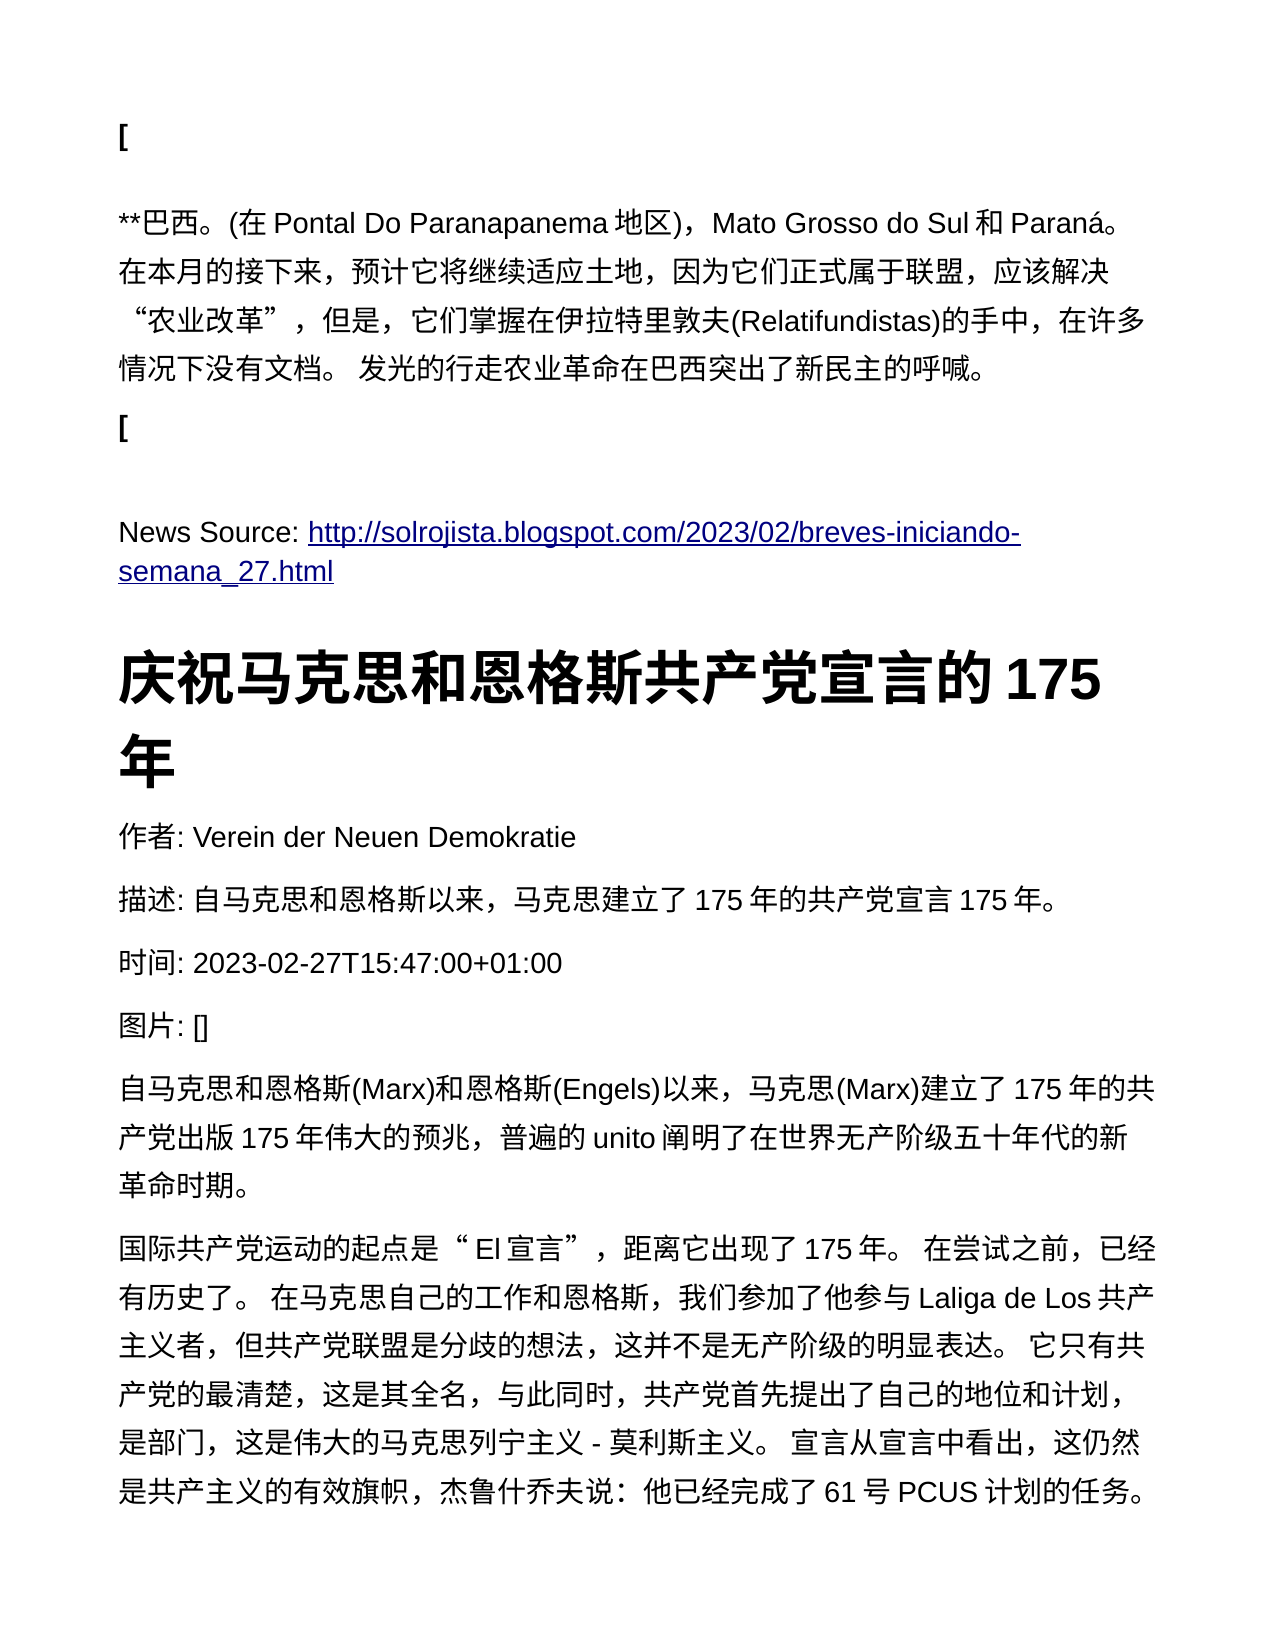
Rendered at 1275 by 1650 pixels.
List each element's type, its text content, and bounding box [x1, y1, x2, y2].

text 自马克思和恩格斯(Marx)和恩格斯(Engels)以来，马克思(Marx)建立了175年的共产党出版175年伟大的预兆，普遍的unito阐明了在世界无产阶级五十年代的新革命时期。 [118, 1066, 1157, 1205]
text **巴西。(在Pontal Do Paranapanema地区)，Mato Grosso do Sul和Paraná。 在本月的接下来，预计它将继续适应土地，因为它们正式属于联盟，应该解决“农业改革”，但是，它们掌握在伊拉特里敦夫(Relatifundistas)的手中，在许多情况下没有文档。 发光的行走农业革命在巴西突出了新民主的呼喊。 [118, 200, 1157, 388]
text [ [118, 118, 1157, 152]
text News Source: http://solrojista.blogspot.com/2023/02/breves-iniciando-semana_27.html [118, 515, 1157, 587]
subtitle 庆祝马克思和恩格斯共产党宣言的175年 [118, 632, 1157, 801]
text 作者: Verein der Neuen Demokratie [118, 813, 1157, 855]
text 时间: 2023-02-27T15:47:00+01:00 [118, 939, 1157, 982]
text 图片: [] [118, 1002, 1157, 1045]
text [ [118, 409, 1157, 442]
text 国际共产党运动的起点是“ El宣言”，距离它出现了175年。 在尝试之前，已经有历史了。 在马克思自己的工作和恩格斯，我们参加了他参与Laliga de Los共产主义者，但共产党联盟是分歧的想法，这并不是无产阶级的明显表达。 它只有共产党的最清楚，这是其全名，与此同时，共产党首先提出了自己的地位和计划，是部门，这是伟大的马克思列宁主义 - 莫利斯主义。 宣言从宣言中看出，这仍然是共产主义的有效旗帜，杰鲁什乔夫说：他已经完成了61号PCUS计划的任务。 因此，最清楚的是我们的起点，第一个米拉尔石，一千年将持续下去，当有共产主义时，这将继续被那个导致新人类的伟大开端所束缚。无产阶级产生了意识形态：马克思主义列宁主义莫主义，主要是世界革命的毛主义和马克思主义列宁主义 - 莫斯主义，冈萨洛认为，主要是冈萨洛对秘鲁·沃特的思想。 马克思主义是马克思的基础。 马克思和恩格斯竭尽所能的人类：德国古典哲学，英语和社会社会经济，以基于问题的意识形态。 马克思主义并没有在不反对错误的贡献的情况下迈出人生的一步，因此不得不面对骄傲的人和无政府主义，反对权利的浪费偏差，并指控创造性的发展destudühring，反对在德国社会民主党中出现的机会主义立场。 随后，在恩格斯与伯恩斯坦，考特基和列宁去世后，古老的修正主义将发展。 总而言之，马克思主义在其第一阶段将建立马克思主义或辩证唯物主义，马克思主义政治经济学和科学社会主义。 [118, 1226, 1157, 1511]
text 描述: 自马克思和恩格斯以来，马克思建立了175年的共产党宣言175年。 [118, 876, 1157, 918]
